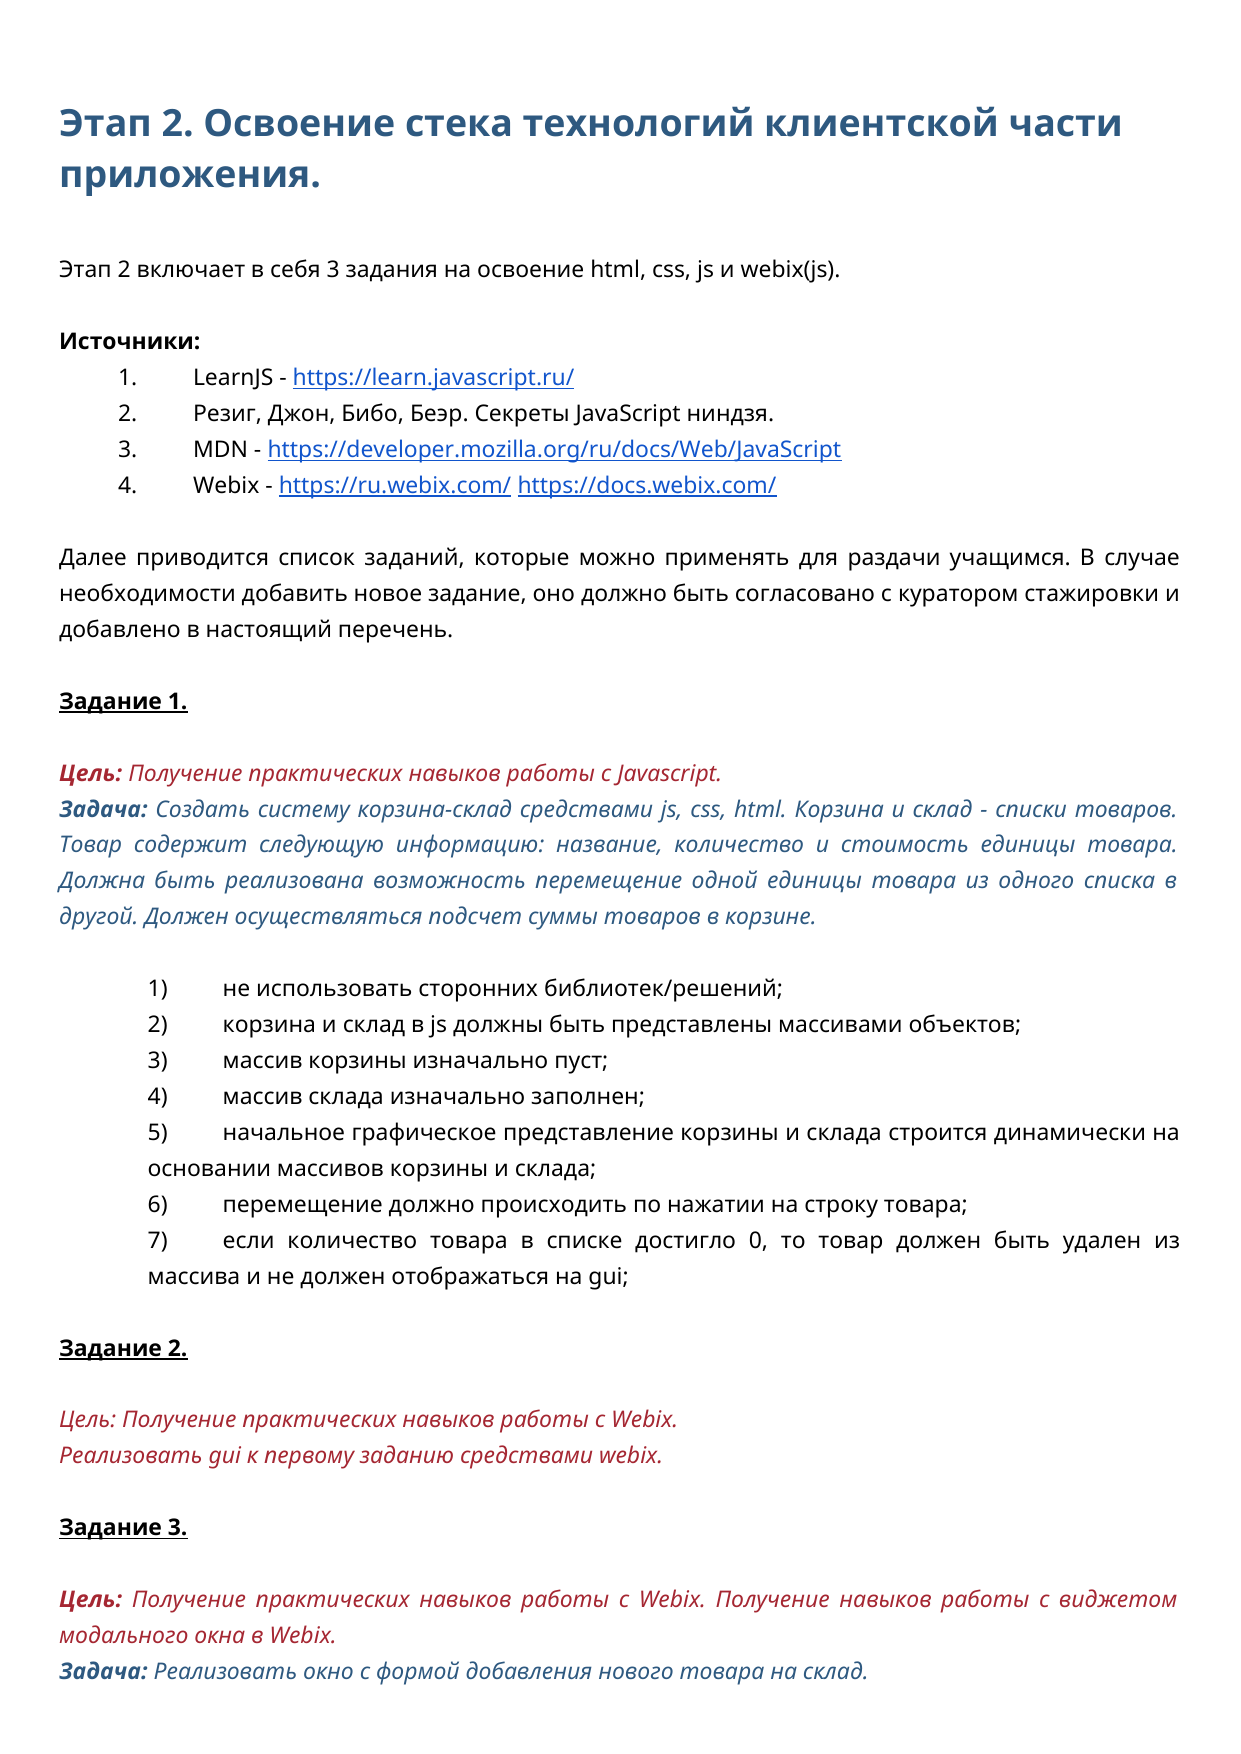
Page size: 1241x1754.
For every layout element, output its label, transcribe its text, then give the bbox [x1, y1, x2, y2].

list LearnJS - https://learn.javascript.ru/ [118, 361, 1181, 392]
text Цель: Получение практических навыков работы с Webix. [59, 1403, 1181, 1435]
text Задача: Создать систему корзина-склад средствами js, css, html. Корзина и склад - списки товаров. Товар содержит следующую информацию: название, количество и стоимость единицы товара. Должна быть реализована возможность перемещение одной единицы товара из одного списка в другой. Должен осуществляться подсчет суммы товаров в корзине. [59, 792, 1181, 932]
list MDN - https://developer.mozilla.org/ru/docs/Web/JavaScript [118, 433, 1181, 464]
list массив корзины изначально пуст; [147, 1044, 1181, 1075]
text Задание 1. [59, 685, 1181, 716]
list начальное графическое представление корзины и склада строится динамически на основании массивов корзины и склада; [147, 1116, 1181, 1183]
list массив склада изначально заполнен; [147, 1080, 1181, 1111]
subtitle Этап 2. Освоение стека технологий клиентской части приложения. [59, 96, 1181, 198]
list Webix - https://ru.webix.com/ https://docs.webix.com/ [118, 469, 1181, 500]
list не использовать сторонних библиотек/решений; [147, 972, 1181, 1003]
text Далее приводится список заданий, которые можно применять для раздачи учащимся. В случае необходимости добавить новое задание, оно должно быть согласовано с куратором стажировки и добавлено в настоящий перечень. [59, 541, 1181, 644]
text Цель: Получение практических навыков работы с Webix. Получение навыков работы с виджетом модального окна в Webix. [59, 1583, 1181, 1650]
text Задача: Реализовать окно с формой добавления нового товара на склад. [59, 1655, 1181, 1686]
list Резиг, Джон, Бибо, Беэр. Секреты JavaScript ниндзя. [118, 397, 1181, 428]
list если количество товара в списке достигло 0, то товар должен быть удален из массива и не должен отображаться на gui; [147, 1224, 1181, 1291]
list корзина и склад в js должны быть представлены массивами объектов; [147, 1008, 1181, 1039]
text Источники: [59, 325, 1181, 357]
text Этап 2 включает в себя 3 задания на освоение html, css, js и webix(js). [59, 253, 1181, 285]
text Реализовать gui к первому заданию средствами webix. [59, 1439, 1181, 1471]
text Задание 3. [59, 1511, 1181, 1542]
list перемещение должно происходить по нажатии на строку товара; [147, 1188, 1181, 1219]
text Задание 2. [59, 1332, 1181, 1363]
text Цель: Получение практических навыков работы с Javascript. [59, 757, 1181, 788]
